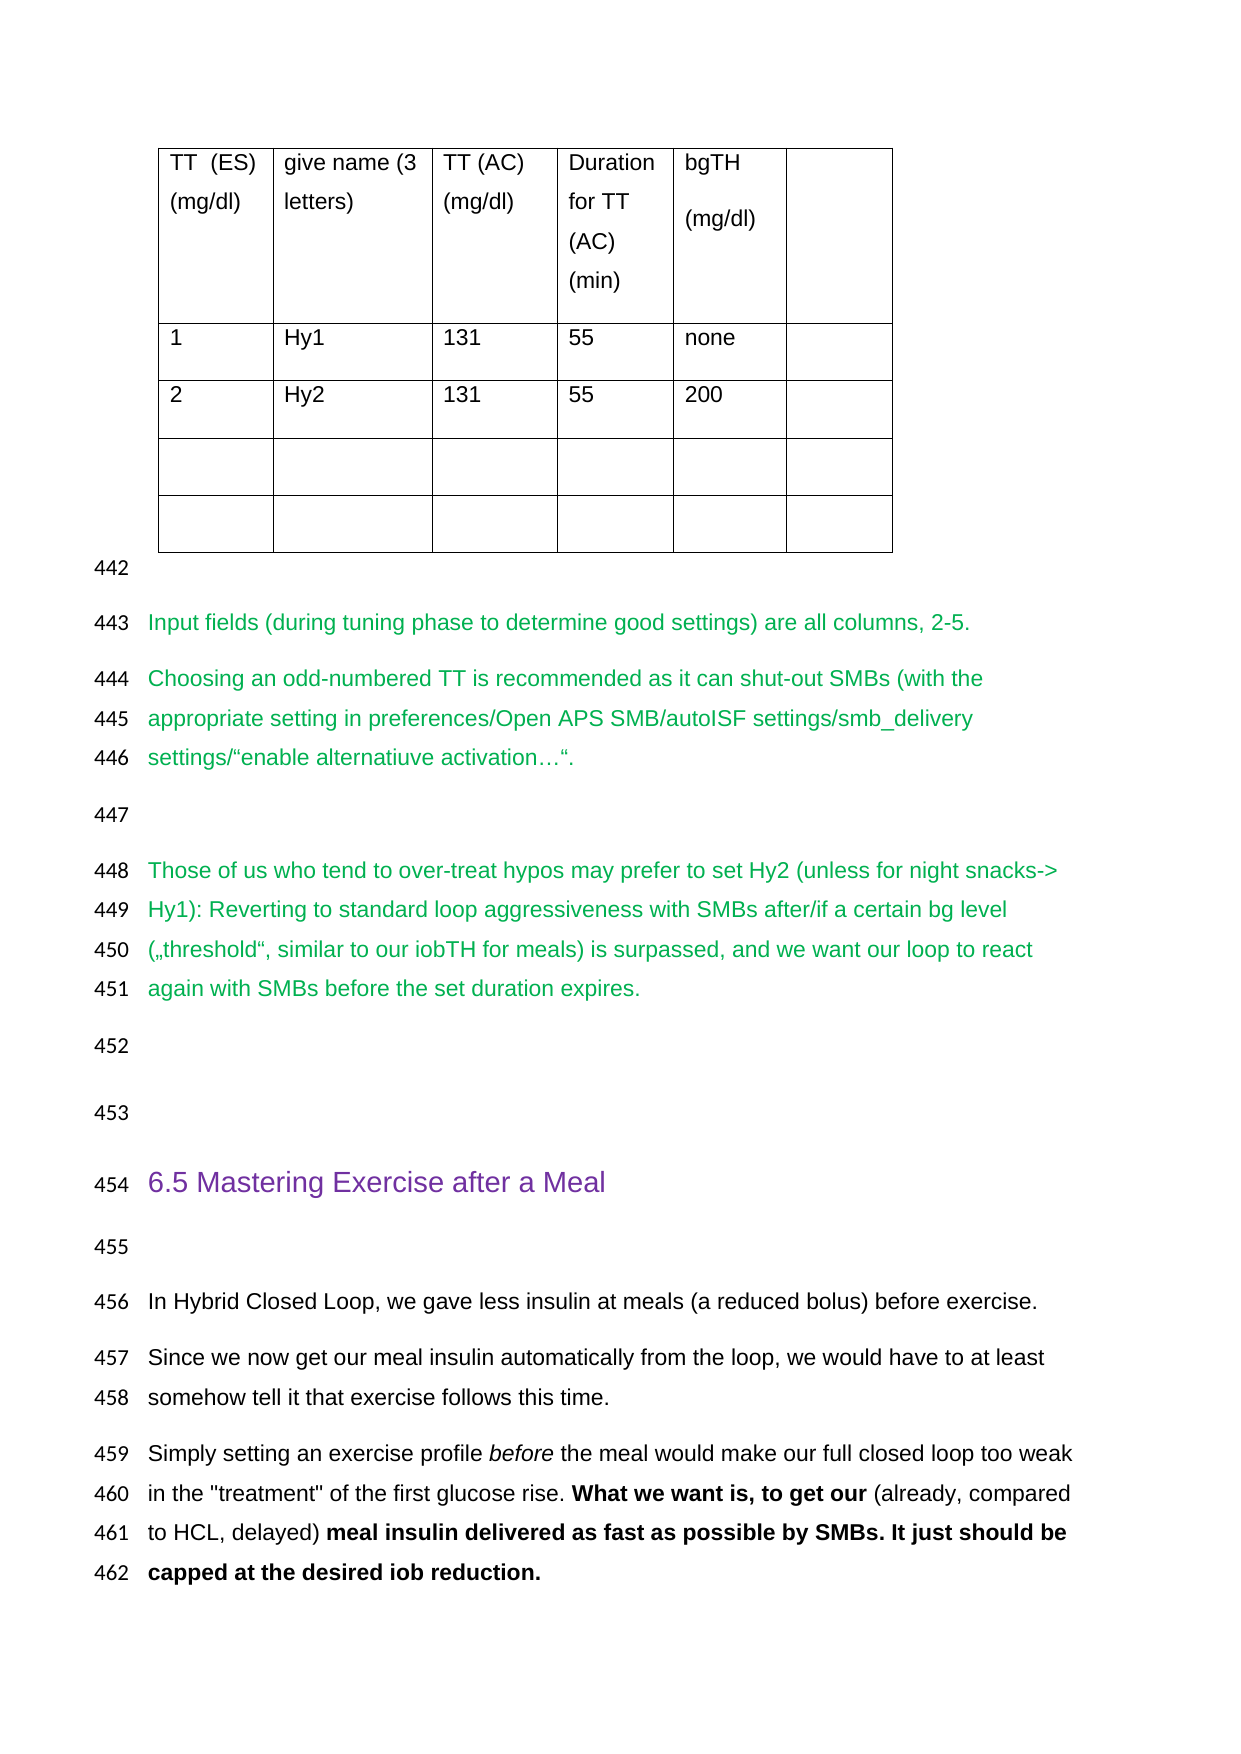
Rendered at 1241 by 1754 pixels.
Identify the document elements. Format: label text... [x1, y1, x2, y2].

table_cell [159, 439, 273, 495]
table_cell [274, 496, 432, 552]
text Input fields (during tuning phase to determine good settings) are all columns, 2-5. [148, 609, 1093, 636]
table_cell [558, 496, 673, 552]
table_header TT (ES) (mg/dl) [159, 149, 273, 323]
text In Hybrid Closed Loop, we gave less insulin at meals (a reduced bolus) before exercise. [148, 1288, 1093, 1314]
table_cell [787, 381, 892, 438]
table_cell 1 [159, 324, 273, 380]
table_cell [787, 496, 892, 552]
table_cell [787, 439, 892, 495]
text Those of us who tend to over-treat hypos may prefer to set Hy2 (unless for night snacks-> Hy1): Reverting to standard loop aggressiveness with SMBs after/if a certain bg level („threshold“, similar to our iobTH for meals) is surpassed, and we want our loop to react again with SMBs before the set duration expires. [148, 857, 1093, 1001]
table_cell [674, 439, 786, 495]
table_cell [787, 324, 892, 380]
text Since we now get our meal insulin automatically from the loop, we would have to at least somehow tell it that exercise follows this time. [148, 1344, 1093, 1410]
table_header TT (AC) (mg/dl) [433, 149, 557, 323]
table_header bgTH (mg/dl) [674, 149, 786, 323]
table_cell [433, 496, 557, 552]
table_cell [274, 439, 432, 495]
table_cell Hy2 [274, 381, 432, 438]
table_header give name (3 letters) [274, 149, 432, 323]
text Choosing an odd-numbered TT is recommended as it can shut-out SMBs (with the appropriate setting in preferences/Open APS SMB/autoISF settings/smb_delivery settings/“enable alternatiuve activation…“. [148, 665, 1093, 771]
table_cell 55 [558, 381, 673, 438]
table_header [787, 149, 892, 323]
table_cell [433, 439, 557, 495]
text Simply setting an exercise profile before the meal would make our full closed loop too weak in the "treatment" of the first glucose rise. What we want is, to get our (already, compared to HCL, delayed) meal insulin delivered as fast as possible by SMBs. It just should be capped at the desired iob reduction. [148, 1440, 1093, 1585]
table_cell none [674, 324, 786, 380]
table_cell 131 [433, 381, 557, 438]
table_cell [159, 496, 273, 552]
table_cell [558, 439, 673, 495]
table_cell 131 [433, 324, 557, 380]
text 6.5 Mastering Exercise after a Meal [148, 1165, 1093, 1199]
table_cell 55 [558, 324, 673, 380]
table_cell Hy1 [274, 324, 432, 380]
table_header Duration for TT (AC) (min) [558, 149, 673, 323]
table_cell [674, 496, 786, 552]
table_cell 2 [159, 381, 273, 438]
table_cell 200 [674, 381, 786, 438]
